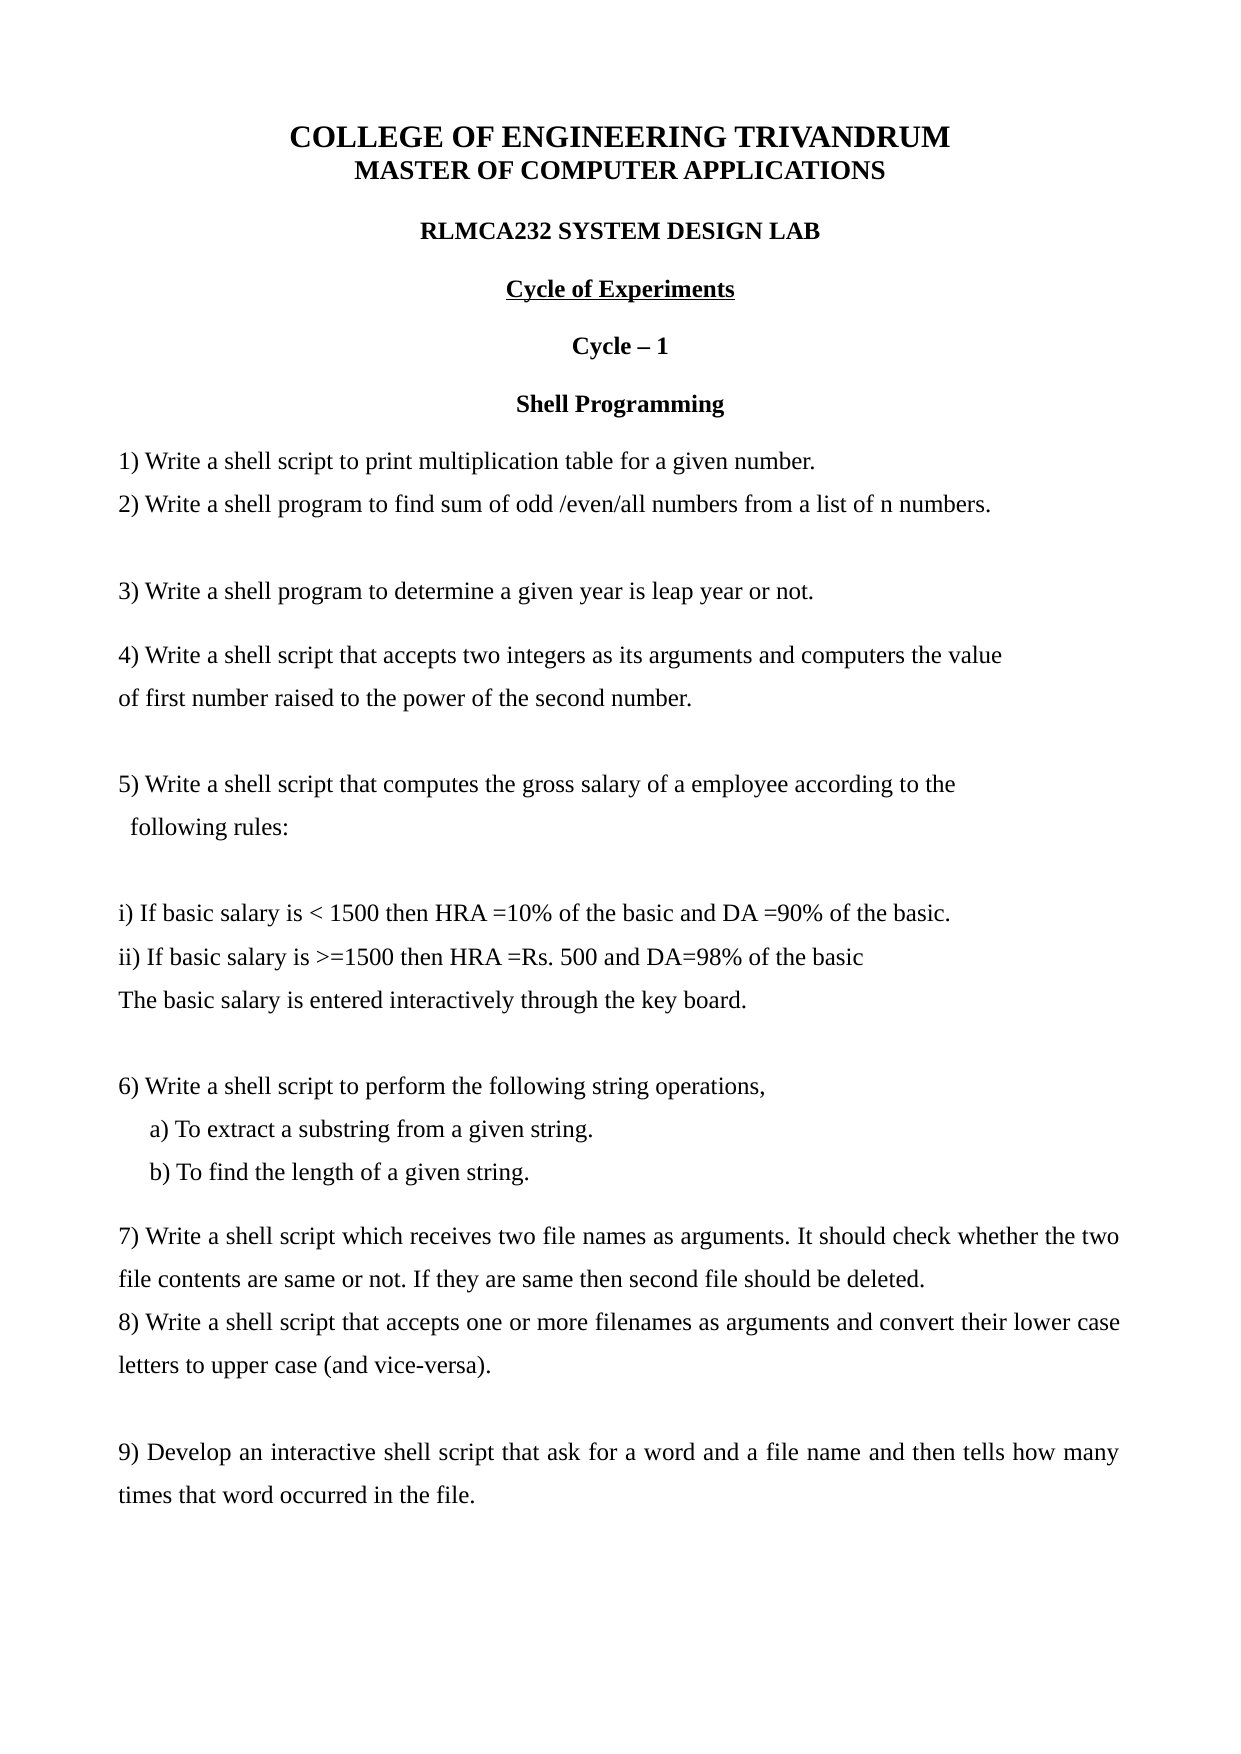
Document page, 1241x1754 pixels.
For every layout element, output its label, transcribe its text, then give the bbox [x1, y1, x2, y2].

list b) To find the length of a given string. [118, 1157, 1122, 1186]
text MASTER OF COMPUTER APPLICATIONS [118, 154, 1122, 185]
list 3) Write a shell program to determine a given year is leap year or not. [118, 576, 1122, 604]
text RLMCA232 SYSTEM DESIGN LAB [118, 216, 1122, 245]
text 7) Write a shell script which receives two file names as arguments. It should check whether the two file contents are same or not. If they are same then second file should be deleted. [118, 1221, 1122, 1293]
text 1) Write a shell script to print multiplication table for a given number. [118, 446, 1122, 475]
list 5) Write a shell script that computes the gross salary of a employee according to the [118, 769, 1122, 798]
list 8) Write a shell script that accepts one or more filenames as arguments and convert their lower case letters to upper case (and vice-versa). [118, 1307, 1122, 1379]
text COLLEGE OF ENGINEERING TRIVANDRUM [118, 118, 1122, 154]
list following rules: [130, 812, 1122, 841]
list 2) Write a shell program to find sum of odd /even/all numbers from a list of n numbers. [118, 489, 1122, 518]
list The basic salary is entered interactively through the key board. [118, 985, 1122, 1013]
list 6) Write a shell script to perform the following string operations, [118, 1071, 1122, 1100]
list a) To extract a substring from a given string. [118, 1114, 1122, 1143]
text Cycle – 1 [118, 331, 1122, 360]
list of first number raised to the power of the second number. [118, 683, 1122, 712]
text Cycle of Experiments [118, 274, 1122, 303]
text Shell Programming [118, 389, 1122, 418]
list i) If basic salary is < 1500 then HRA =10% of the basic and DA =90% of the basic. [118, 898, 1122, 927]
list ii) If basic salary is >=1500 then HRA =Rs. 500 and DA=98% of the basic [118, 942, 1122, 970]
list 9) Develop an interactive shell script that ask for a word and a file name and then tells how many times that word occurred in the file. [118, 1437, 1122, 1509]
text 4) Write a shell script that accepts two integers as its arguments and computers the value [118, 640, 1122, 668]
